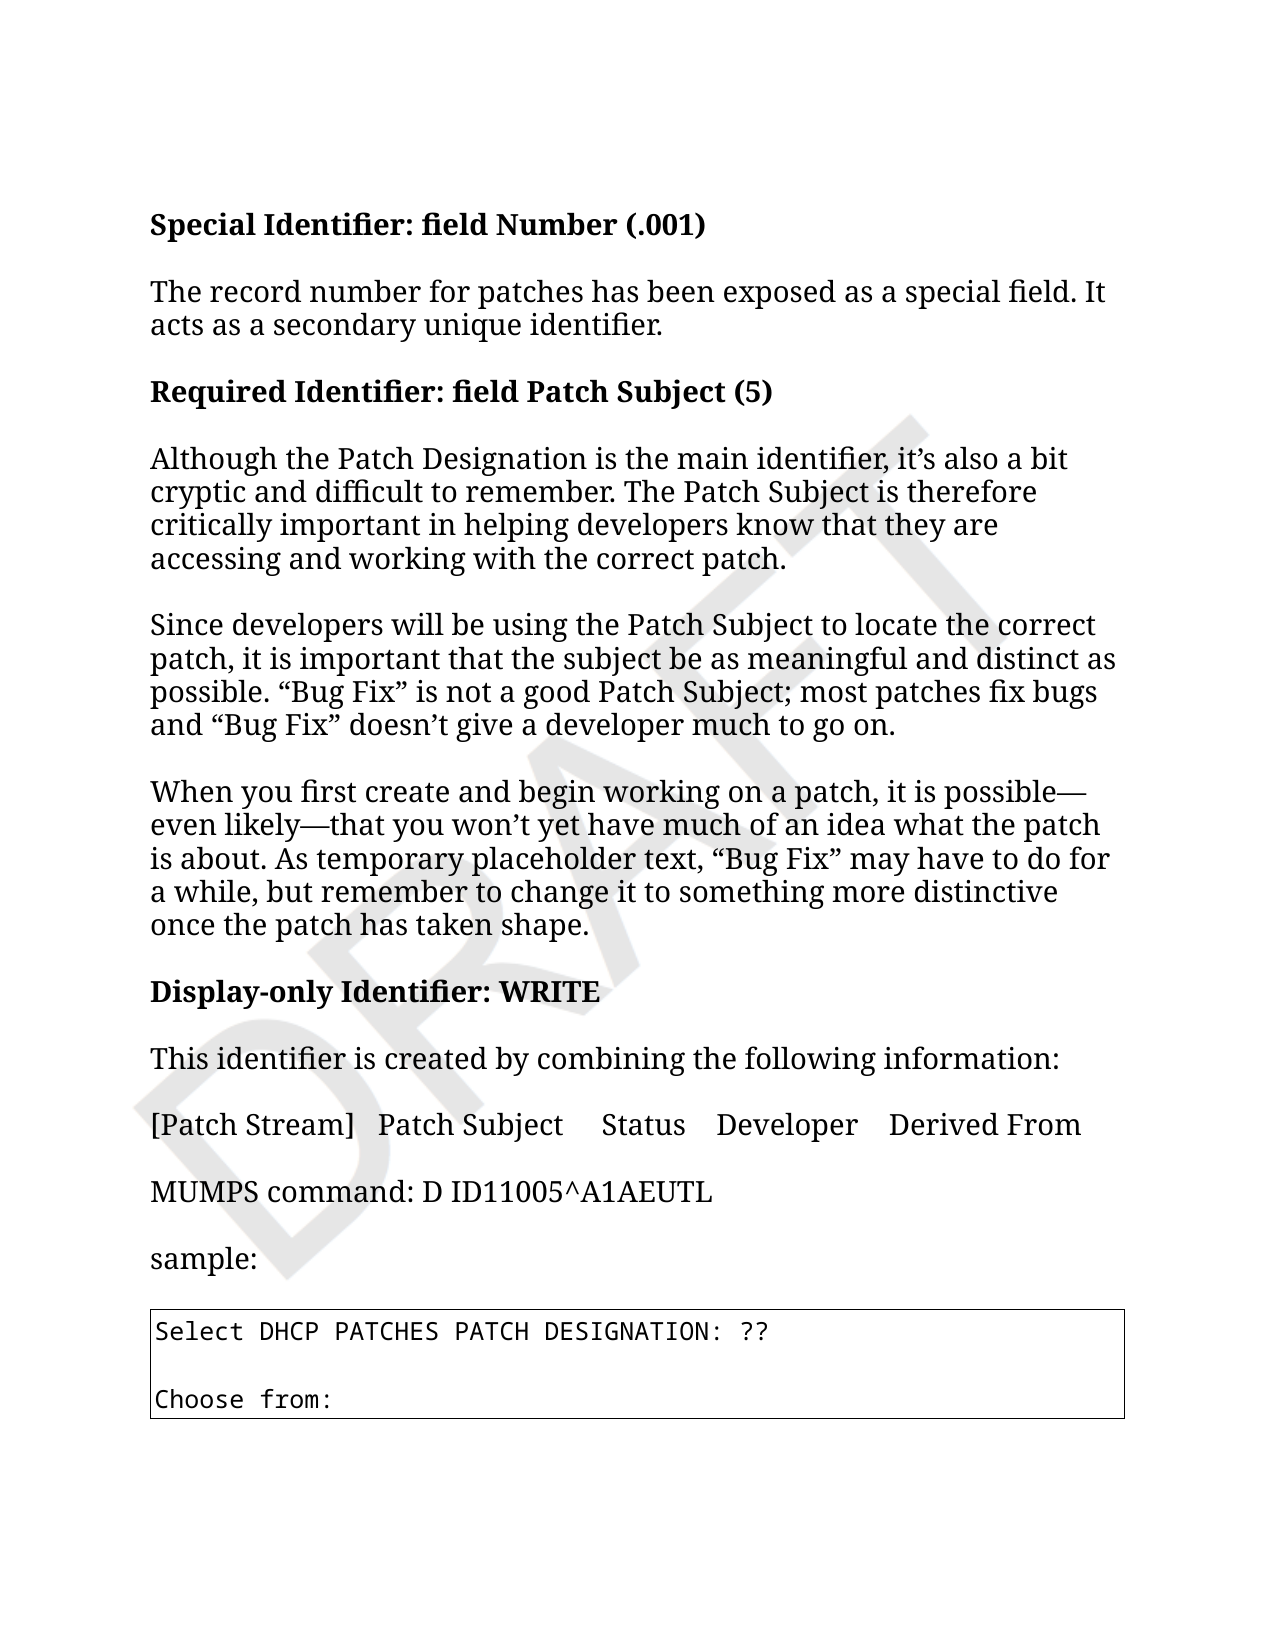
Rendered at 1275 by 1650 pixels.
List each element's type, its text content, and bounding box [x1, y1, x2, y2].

text This identifier is created by combining the following information: [150, 1042, 1125, 1076]
picture [237, 742, 1038, 776]
picture [237, 1009, 1038, 1042]
text MUMPS command: D ID11005^A1AEUTL [150, 1176, 1125, 1209]
text Although the Patch Designation is the main identifier, it’s also a bit cryptic and difficult to remember. The Patch Subject is therefore critically important in helping developers know that they are accessing and working with the correct patch. [150, 442, 1125, 576]
picture [237, 942, 1038, 976]
picture [237, 1076, 1038, 1109]
text sample: [150, 1242, 1125, 1276]
subtitle Required Identifier: field Patch Subject (5) [150, 376, 1125, 409]
picture [237, 1209, 1038, 1225]
subtitle Special Identifier: field Number (.001) [150, 209, 1125, 242]
picture [237, 1142, 1038, 1176]
text Select DHCP PATCHES PATCH DESIGNATION: ?? [151, 1310, 1124, 1347]
picture [237, 576, 1038, 609]
text Choose from: [151, 1377, 1124, 1418]
picture [237, 424, 1038, 442]
text [Patch Stream] Patch Subject Status Developer Derived From [150, 1109, 1125, 1142]
subtitle Display-only Identifier: WRITE [150, 976, 1125, 1009]
text The record number for patches has been exposed as a special field. It acts as a secondary unique identifier. [150, 276, 1125, 342]
text When you first create and begin working on a patch, it is possible—even likely—that you won’t yet have much of an idea what the patch is about. As temporary placeholder text, “Bug Fix” may have to do for a while, but remember to change it to something more distinctive once the patch has taken shape. [150, 776, 1125, 942]
text Since developers will be using the Patch Subject to locate the correct patch, it is important that the subject be as meaningful and distinct as possible. “Bug Fix” is not a good Patch Subject; most patches fix bugs and “Bug Fix” doesn’t give a developer much to go on. [150, 609, 1125, 742]
